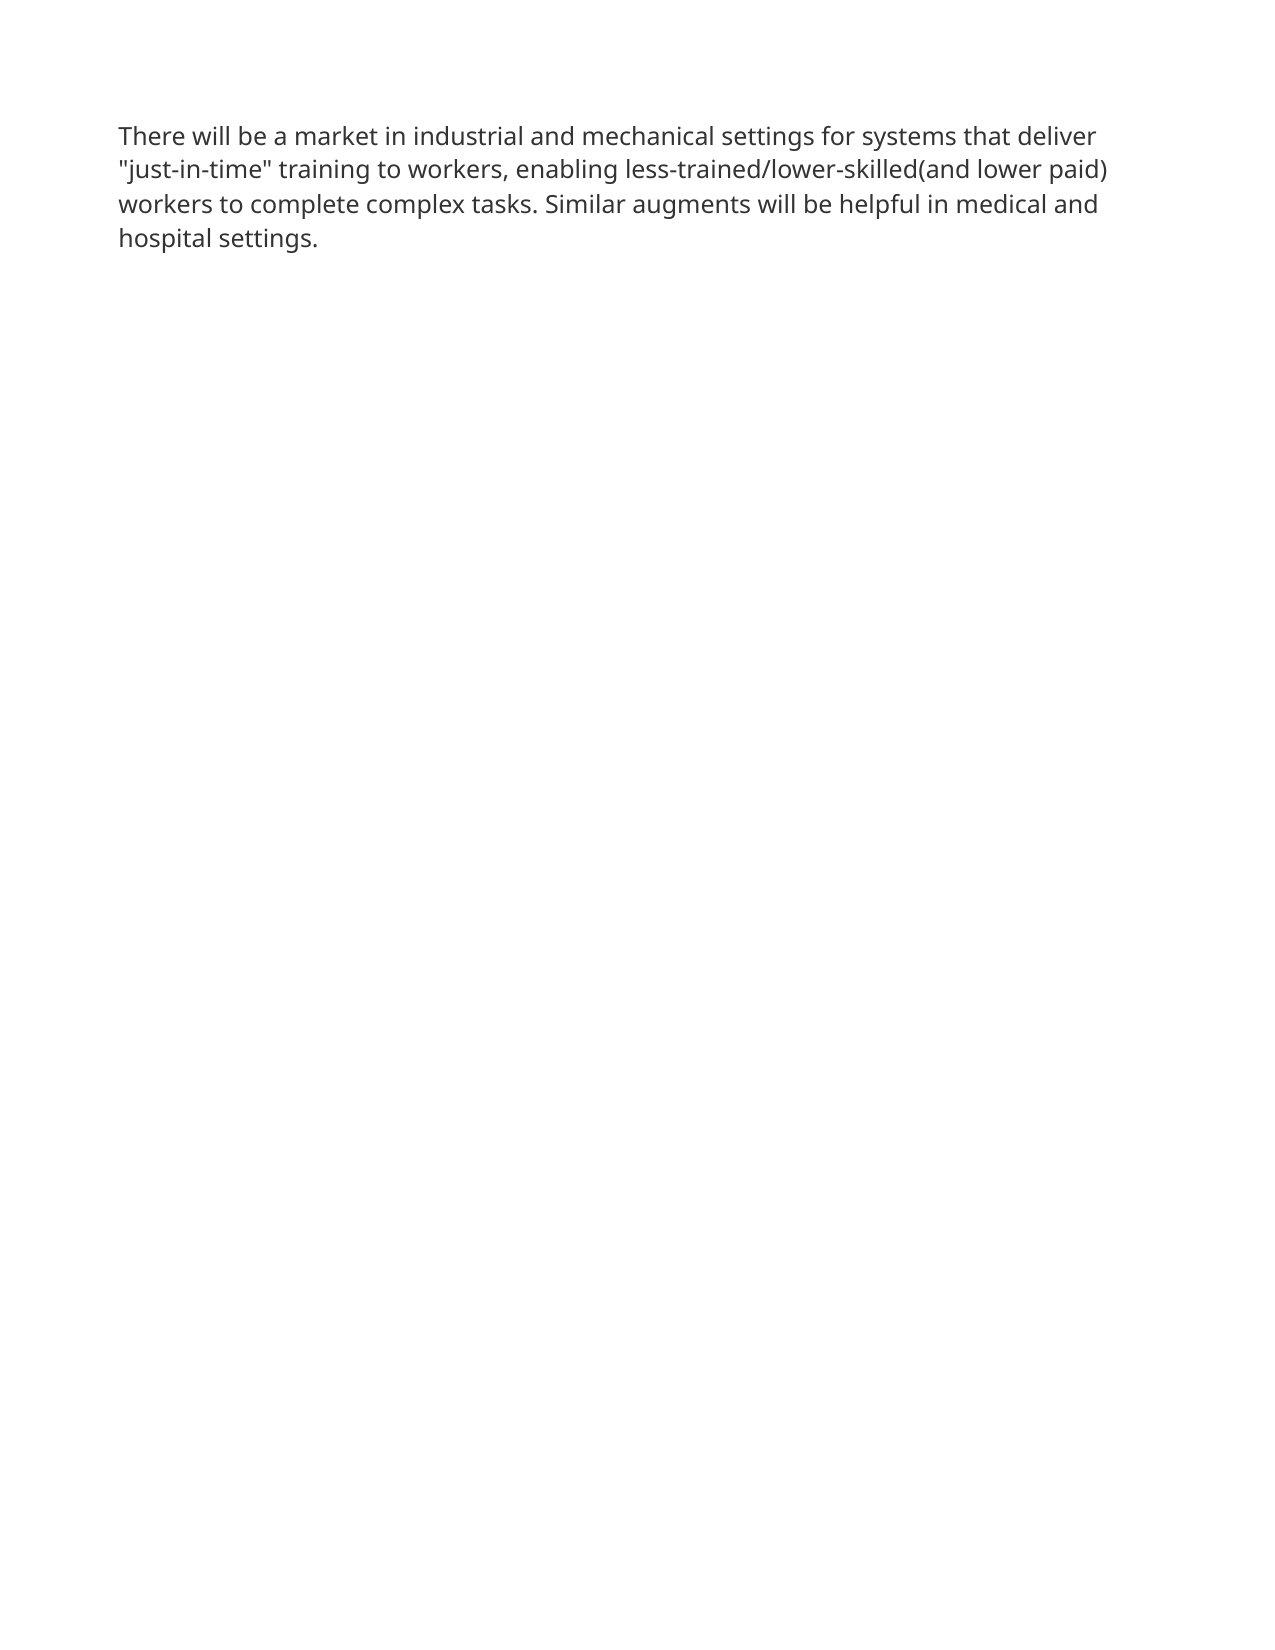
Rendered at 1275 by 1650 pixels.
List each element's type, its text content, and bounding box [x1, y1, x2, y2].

text There will be a market in industrial and mechanical settings for systems that deliver "just-in-time" training to workers, enabling less-trained/lower-skilled(and lower paid) workers to complete complex tasks. Similar augments will be helpful in medical and hospital settings. [118, 118, 1157, 283]
